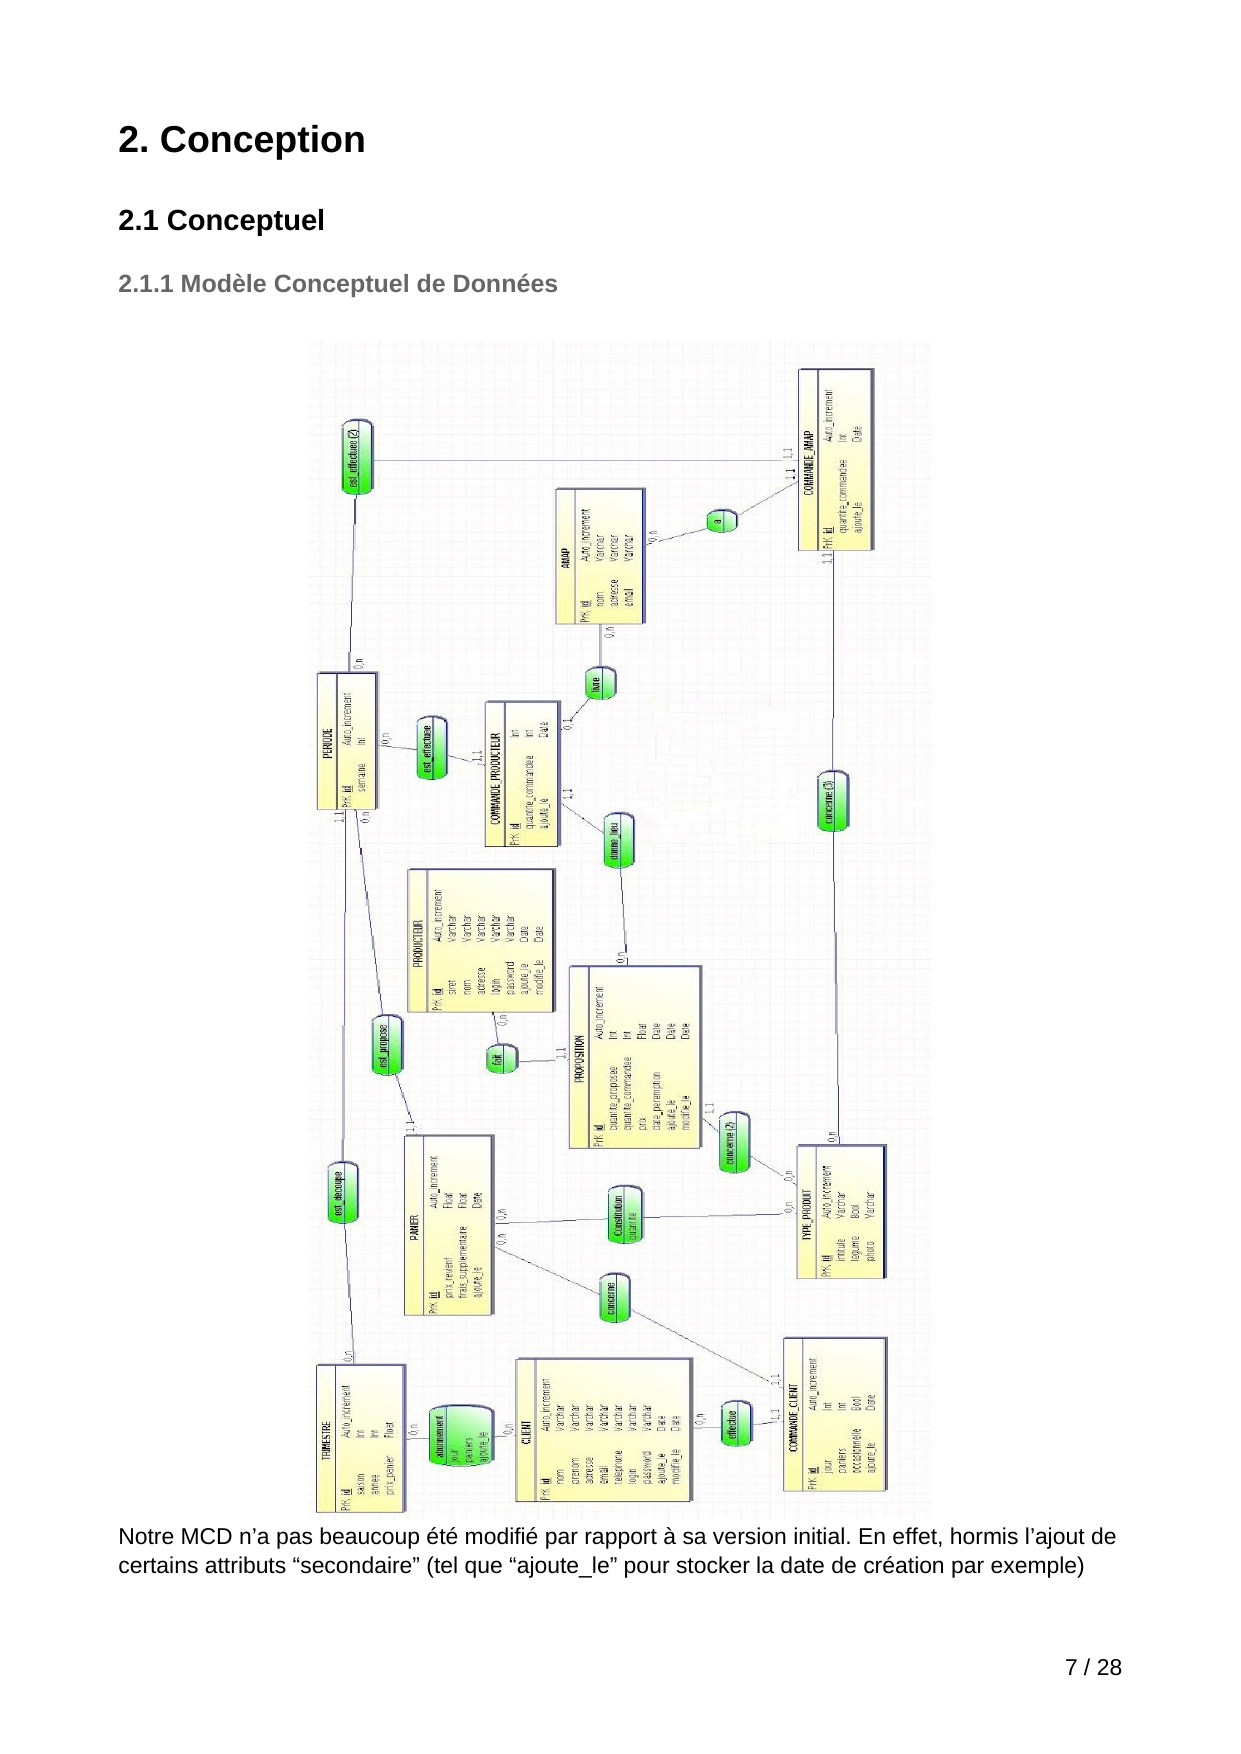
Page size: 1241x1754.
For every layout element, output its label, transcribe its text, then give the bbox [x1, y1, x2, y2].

subtitle 2.1 Conceptuel [118, 204, 1122, 236]
picture [307, 340, 933, 1520]
subtitle 2.1.1 Modèle Conceptuel de Données [118, 270, 1122, 298]
text Notre MCD n’a pas beaucoup été modifié par rapport à sa version initial. En effet, hormis l’ajout de certains attributs “secondaire” (tel que “ajoute_le” pour stocker la date de création par exemple) [118, 1523, 1122, 1578]
subtitle 2. Conception [118, 118, 1122, 160]
